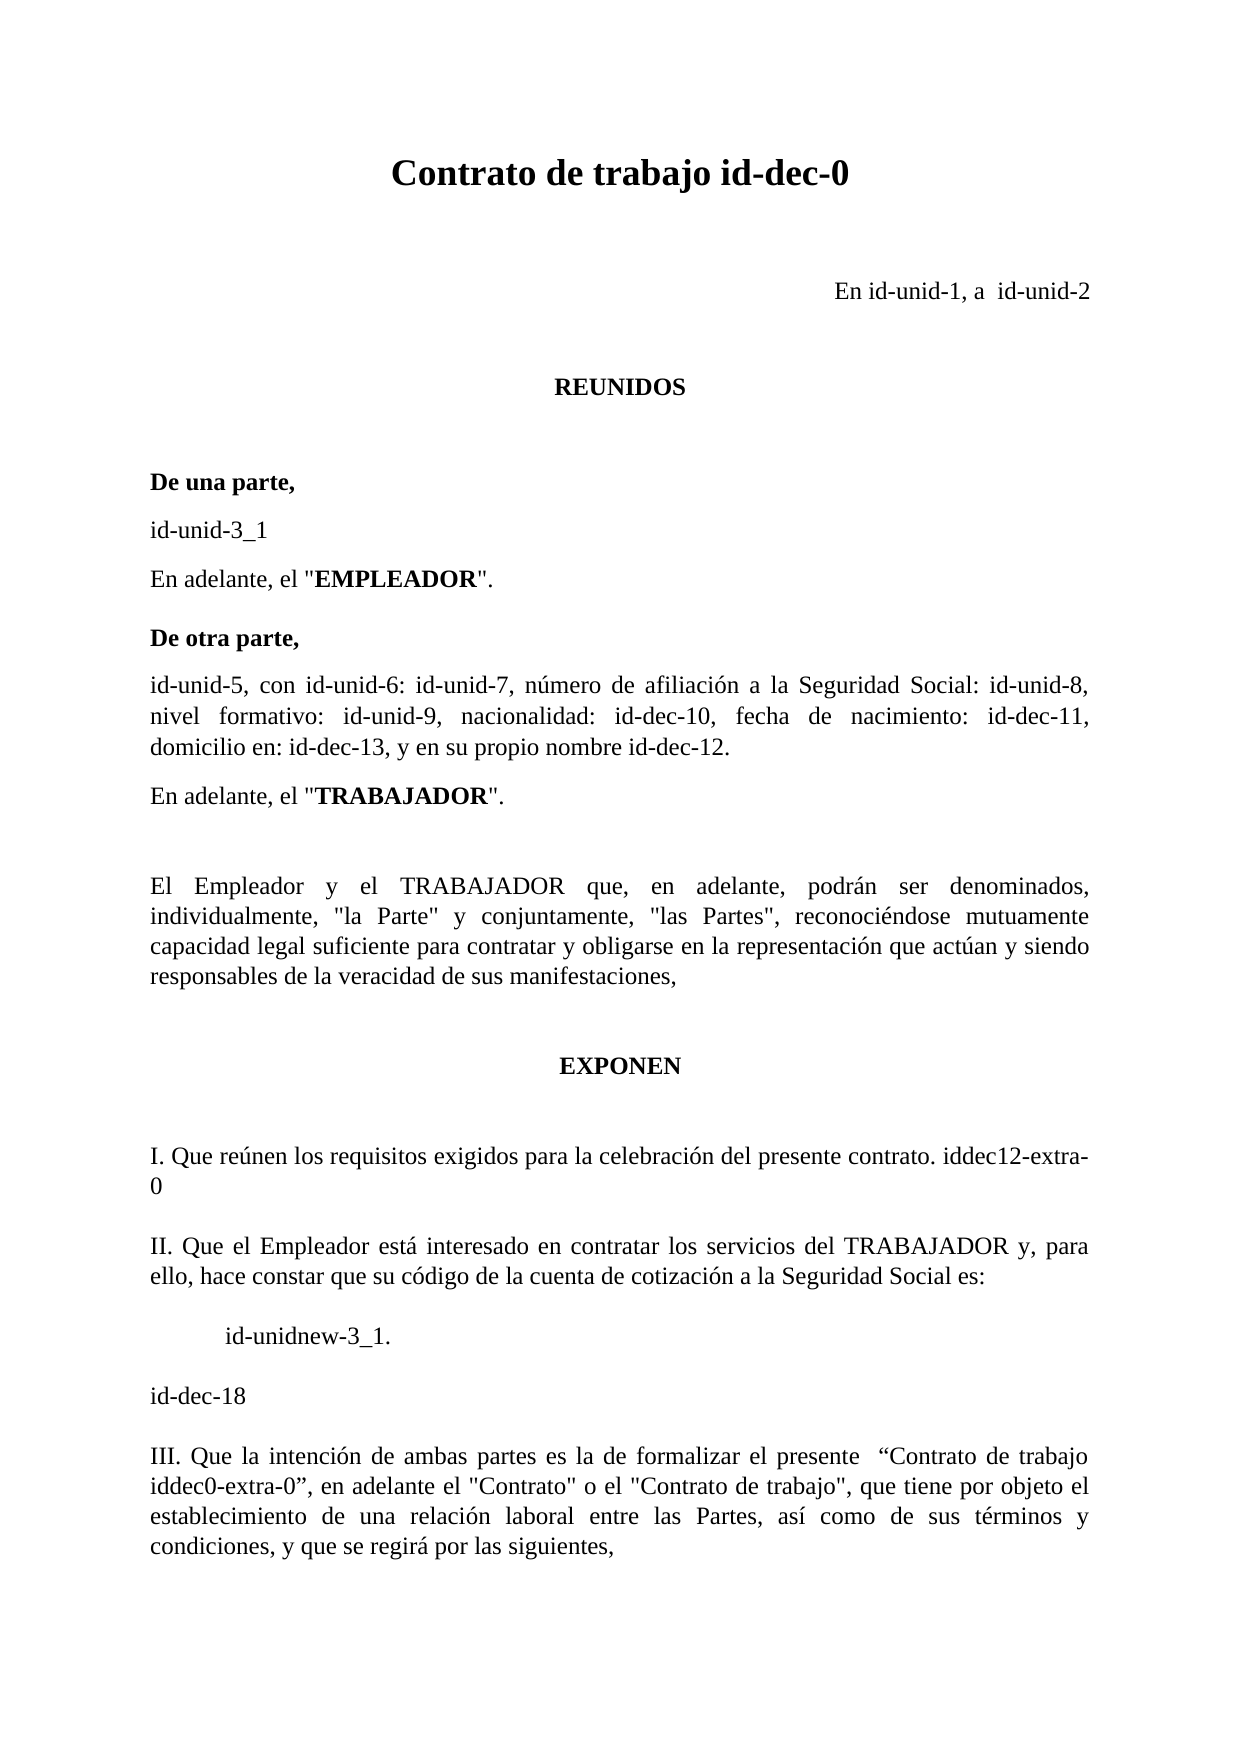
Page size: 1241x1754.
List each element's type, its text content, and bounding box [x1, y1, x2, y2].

text id-unidnew-3_1. [150, 1320, 1090, 1350]
text El Empleador y el TRABAJADOR que, en adelante, podrán ser denominados, individualmente, "la Parte" y conjuntamente, "las Partes", reconociéndose mutuamente capacidad legal suficiente para contratar y obligarse en la representación que actúan y siendo responsables de la veracidad de sus manifestaciones, [150, 870, 1090, 990]
text id-unid-5, con id-unid-6: id-unid-7, número de afiliación a la Seguridad Social: id-unid-8, nivel formativo: id-unid-9, nacionalidad: id-dec-10, fecha de nacimiento: id-dec-11, domicilio en: id-dec-13, y en su propio nombre id-dec-12. [150, 670, 1090, 761]
text En adelante, el "EMPLEADOR". [150, 563, 1090, 593]
text En id-unid-1, a id-unid-2 [150, 276, 1090, 305]
text id-dec-18 [150, 1380, 1090, 1410]
text I. Que reúnen los requisitos exigidos para la celebración del presente contrato. iddec12-extra-0 [150, 1140, 1090, 1200]
text II. Que el Empleador está interesado en contratar los servicios del TRABAJADOR y, para ello, hace constar que su código de la cuenta de cotización a la Seguridad Social es: [150, 1230, 1090, 1290]
text REUNIDOS [150, 372, 1090, 401]
text EXPONEN [150, 1050, 1090, 1080]
text En adelante, el "TRABAJADOR". [150, 780, 1090, 810]
text De una parte, [150, 467, 1090, 496]
text Contrato de trabajo id-dec-0 [150, 150, 1090, 193]
text III. Que la intención de ambas partes es la de formalizar el presente “Contrato de trabajo iddec0-extra-0”, en adelante el "Contrato" o el "Contrato de trabajo", que tiene por objeto el establecimiento de una relación laboral entre las Partes, así como de sus términos y condiciones, y que se regirá por las siguientes, [150, 1440, 1090, 1560]
text De otra parte, [150, 623, 1090, 651]
text id-unid-3_1 [150, 515, 1090, 544]
